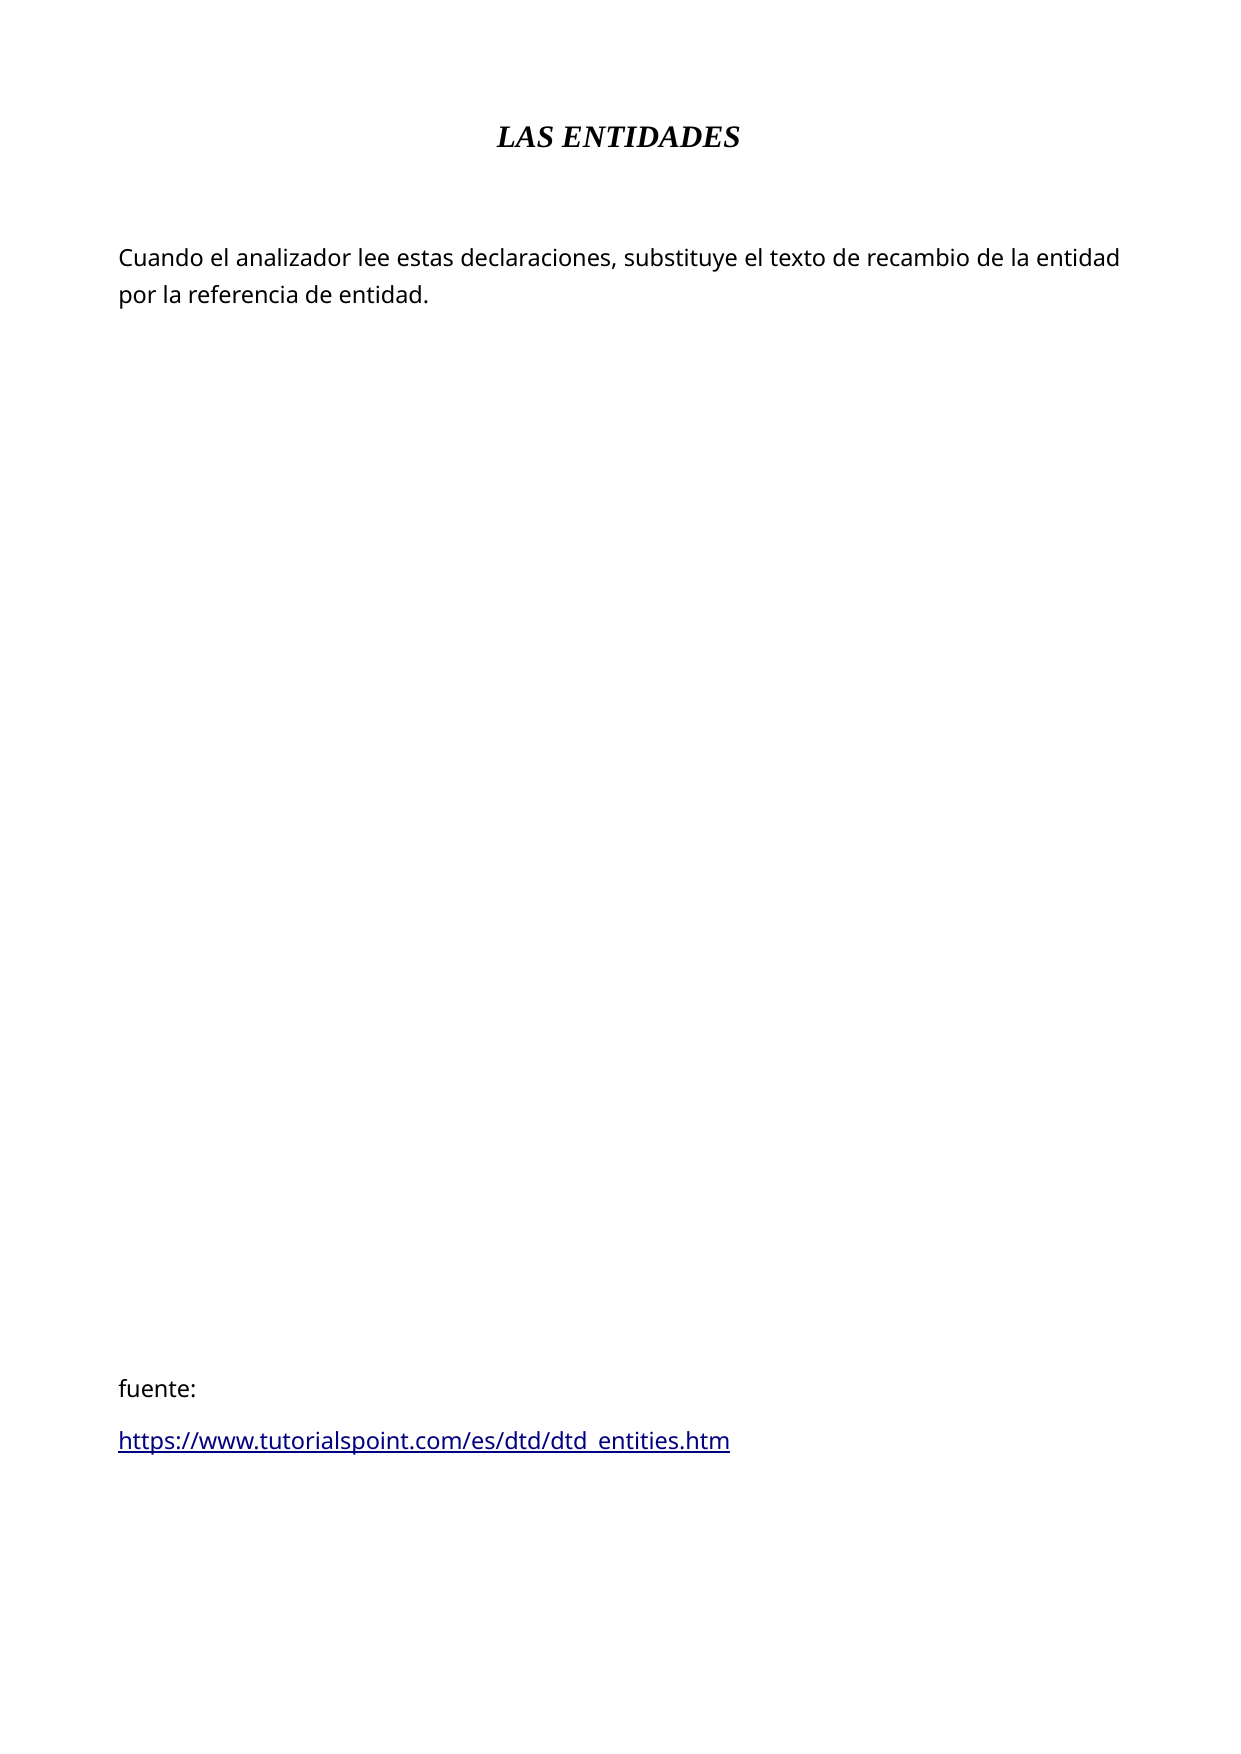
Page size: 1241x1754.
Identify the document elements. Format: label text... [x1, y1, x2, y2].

text Cuando el analizador lee estas declaraciones, substituye el texto de recambio de la entidad por la referencia de entidad. [118, 236, 1122, 311]
text fuente: [118, 1367, 1122, 1404]
text https://www.tutorialspoint.com/es/dtd/dtd_entities.htm [118, 1419, 1122, 1456]
